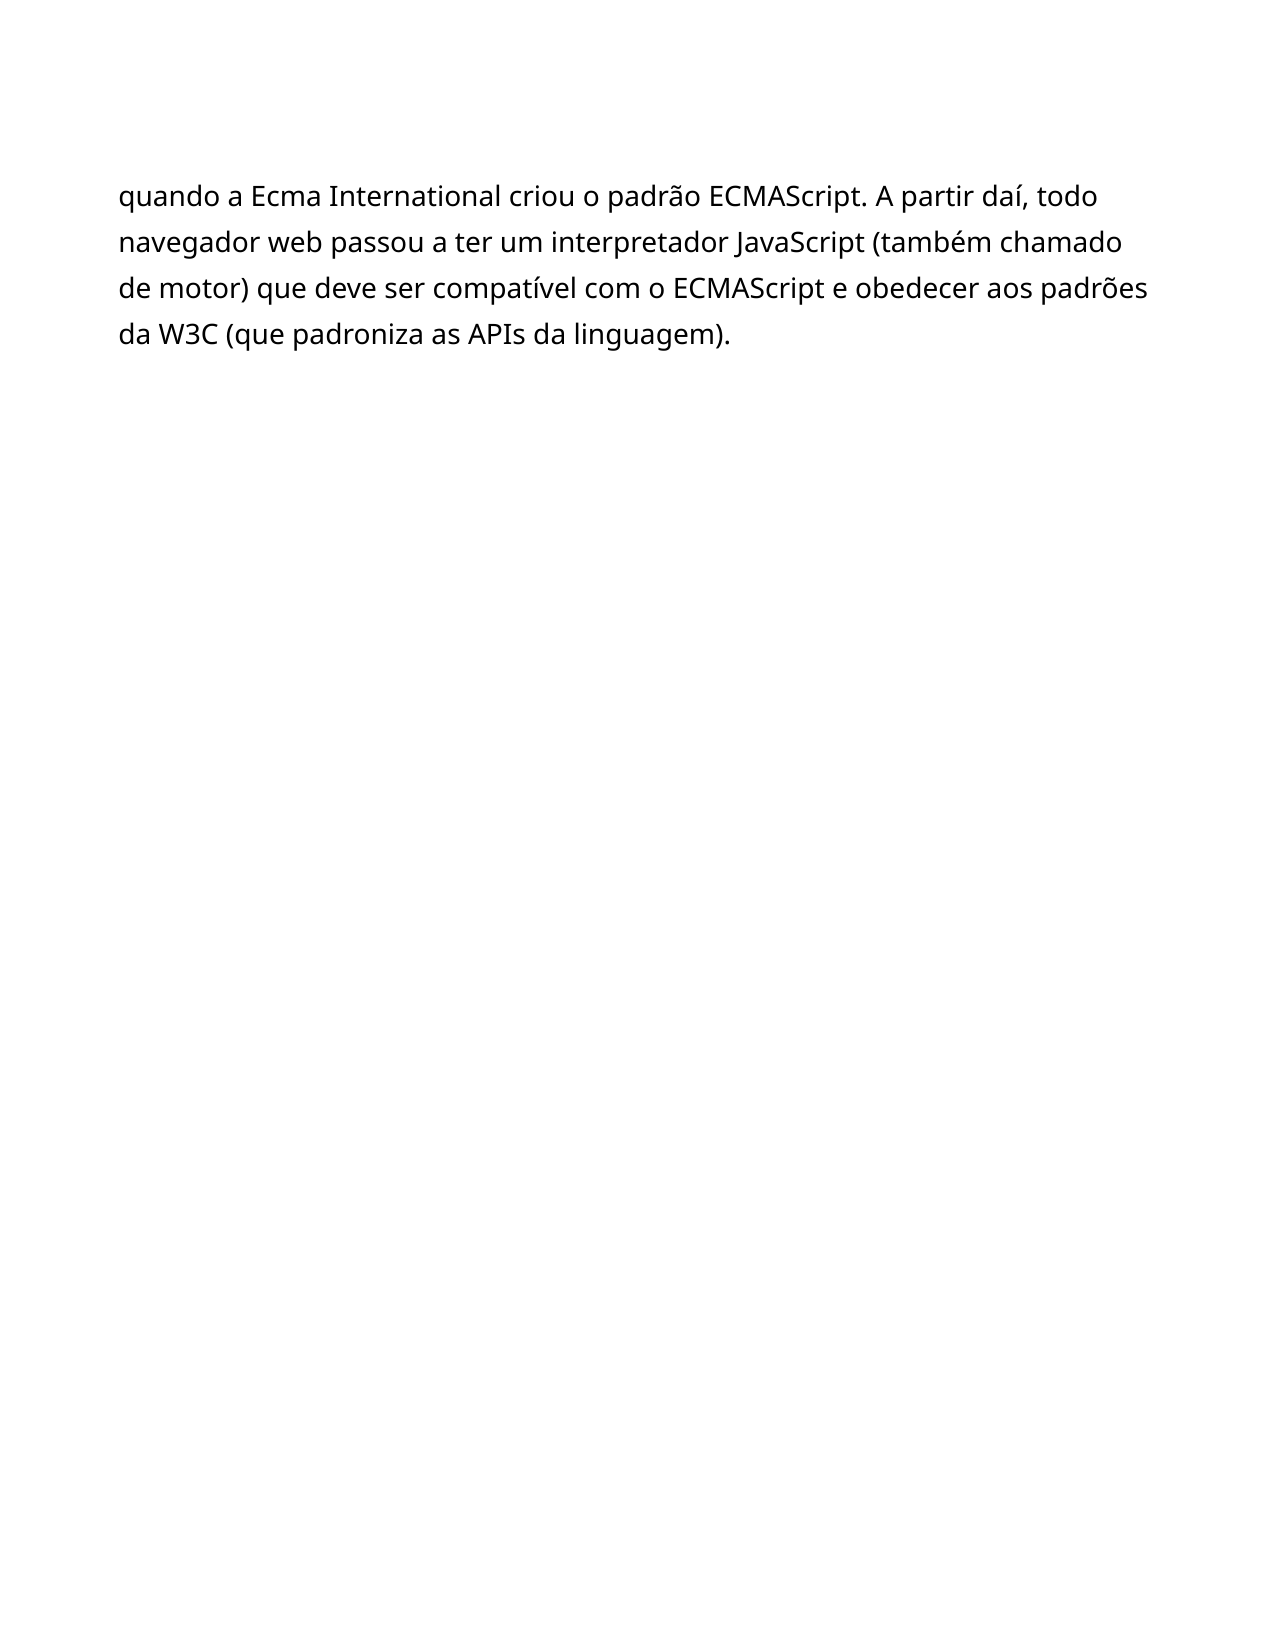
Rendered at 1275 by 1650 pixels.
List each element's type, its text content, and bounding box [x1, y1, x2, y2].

text quando a Ecma International criou o padrão ECMAScript. A partir daí, todo navegador web passou a ter um interpretador JavaScript (também chamado de motor) que deve ser compatível com o ECMAScript e obedecer aos padrões da W3C (que padroniza as APIs da linguagem). [118, 176, 1157, 352]
